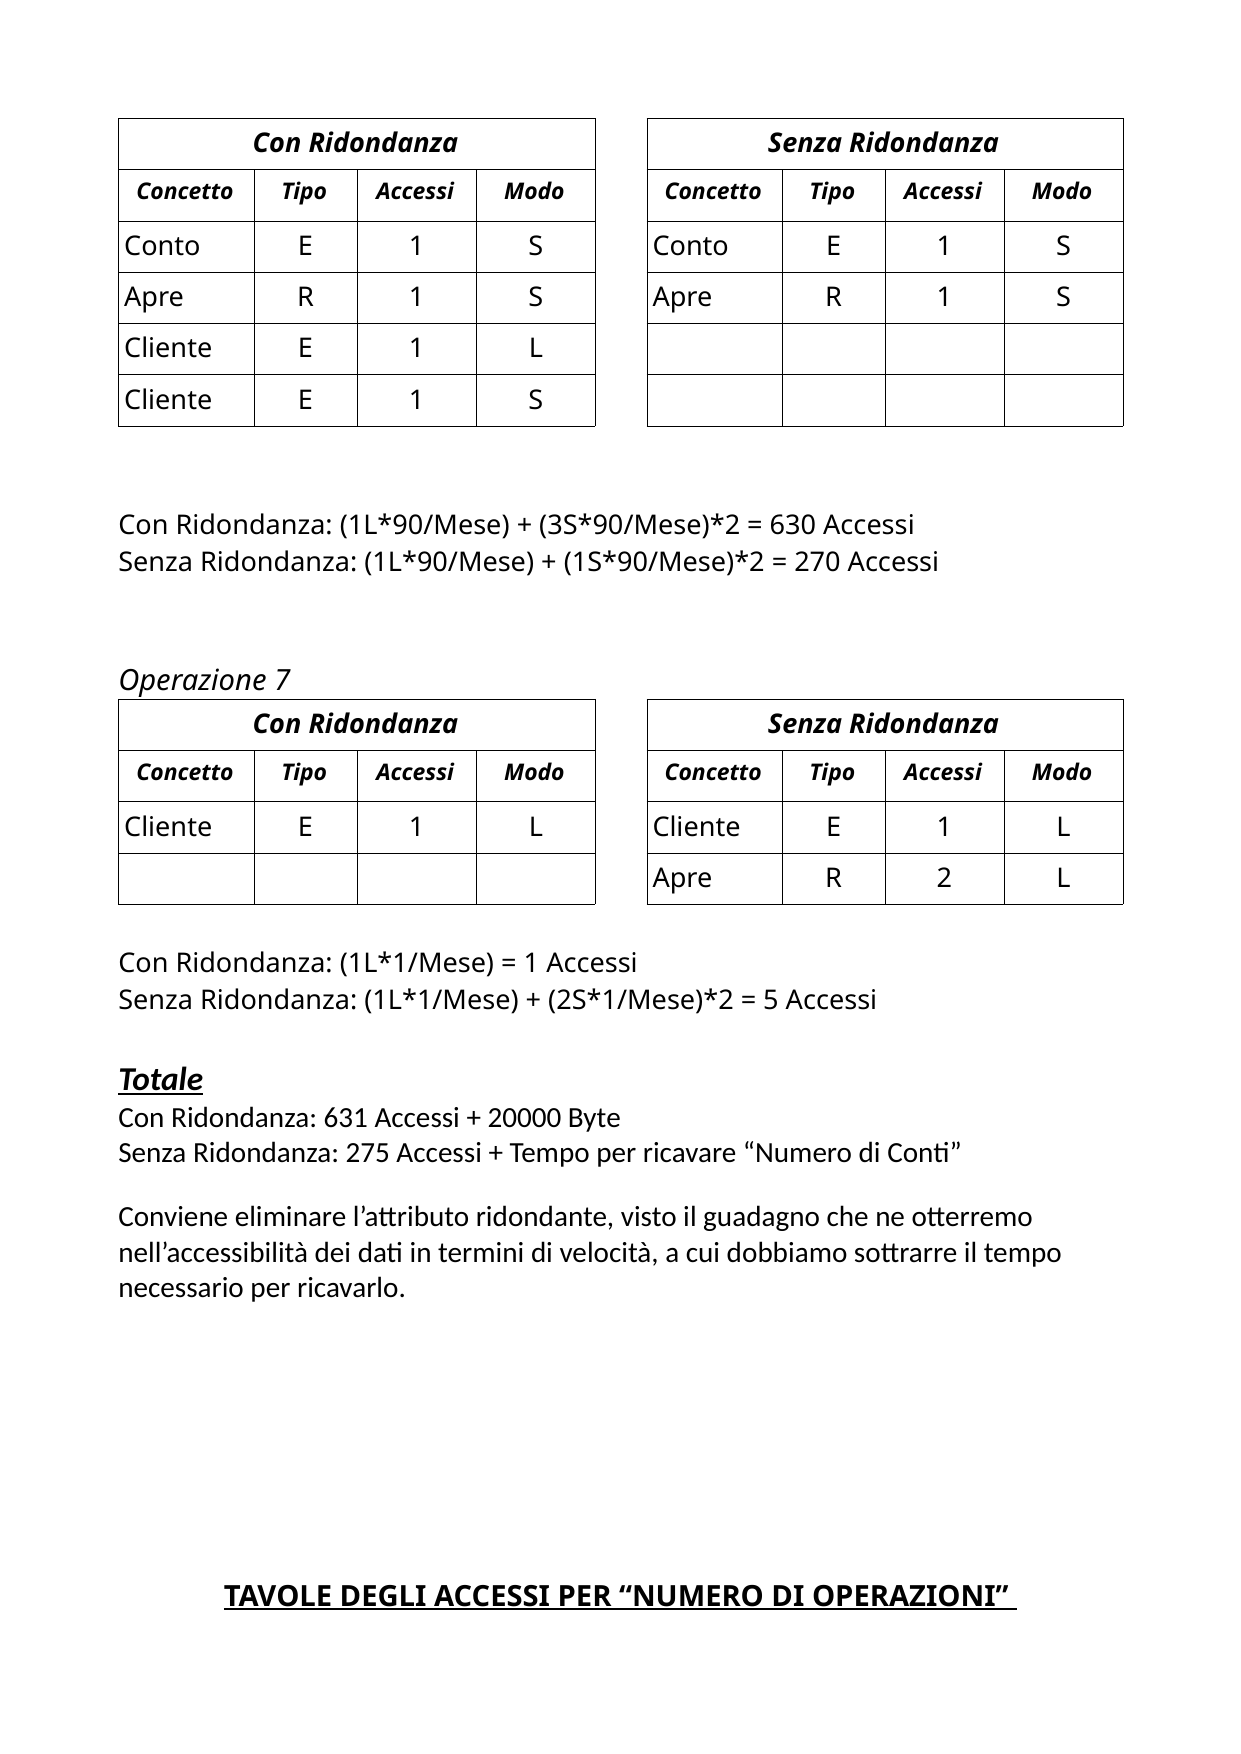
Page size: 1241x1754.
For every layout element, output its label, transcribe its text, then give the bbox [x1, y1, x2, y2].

text Senza Ridondanza: (1L*1/Mese) + (2S*1/Mese)*2 = 5 Accessi [118, 981, 1122, 1017]
table_cell R [255, 273, 357, 323]
table_cell [783, 375, 885, 426]
table_cell Modo [1005, 751, 1123, 801]
table_cell 1 [358, 802, 476, 853]
table_cell Concetto [648, 751, 782, 801]
text Con Ridondanza: (1L*1/Mese) = 1 Accessi [118, 944, 1122, 981]
table_cell Apre [119, 273, 254, 323]
table_cell [648, 375, 782, 426]
table_cell Cliente [119, 802, 254, 853]
table_cell 1 [358, 324, 476, 374]
table_cell E [255, 802, 357, 853]
table_cell Tipo [783, 751, 885, 801]
table_cell [358, 854, 476, 904]
table_cell 1 [886, 802, 1004, 853]
table_cell 1 [886, 222, 1004, 272]
table_cell 2 [886, 854, 1004, 904]
table_cell Apre [648, 273, 782, 323]
table_cell L [477, 324, 595, 374]
table_cell [596, 801, 647, 853]
text Totale [118, 1058, 1122, 1099]
table_cell 1 [886, 273, 1004, 323]
table_header Senza Ridondanza [648, 119, 1123, 169]
table_cell Accessi [358, 751, 476, 801]
table_cell S [477, 273, 595, 323]
table_cell [1005, 324, 1123, 374]
text Con Ridondanza: 631 Accessi + 20000 Byte [118, 1099, 1122, 1134]
table_cell Apre [648, 854, 782, 904]
table_cell [648, 324, 782, 374]
table_cell Tipo [255, 170, 357, 221]
table_cell S [1005, 222, 1123, 272]
table_cell E [255, 324, 357, 374]
text Senza Ridondanza: 275 Accessi + Tempo per ricavare “Numero di Conti” [118, 1134, 1122, 1170]
table_header [596, 699, 647, 750]
table_cell [255, 854, 357, 904]
table_cell [1005, 375, 1123, 426]
table_cell Concetto [119, 170, 254, 221]
table_cell L [1005, 802, 1123, 853]
table_cell [119, 854, 254, 904]
text TAVOLE DEGLI ACCESSI PER “NUMERO DI OPERAZIONI” [118, 1575, 1122, 1614]
text Senza Ridondanza: (1L*90/Mese) + (1S*90/Mese)*2 = 270 Accessi [118, 542, 1122, 579]
table_cell [596, 853, 647, 904]
table_cell Conto [648, 222, 782, 272]
table_header Con Ridondanza [119, 700, 595, 750]
table_cell Cliente [648, 802, 782, 853]
table_cell [596, 272, 647, 323]
table_cell [477, 854, 595, 904]
table_cell Cliente [119, 375, 254, 426]
table_cell [596, 169, 647, 221]
table_cell L [477, 802, 595, 853]
text Operazione 7 [118, 659, 1122, 699]
table_cell Accessi [886, 170, 1004, 221]
table_cell S [1005, 273, 1123, 323]
table_cell E [255, 222, 357, 272]
table_cell Tipo [783, 170, 885, 221]
table_cell E [783, 802, 885, 853]
table_cell L [1005, 854, 1123, 904]
table_cell Accessi [358, 170, 476, 221]
table_cell Modo [477, 170, 595, 221]
table_header Con Ridondanza [119, 119, 595, 169]
table_cell [886, 375, 1004, 426]
table_cell Modo [1005, 170, 1123, 221]
table_cell Concetto [648, 170, 782, 221]
table_cell 1 [358, 273, 476, 323]
table_cell Tipo [255, 751, 357, 801]
text Conviene eliminare l’attributo ridondante, visto il guadagno che ne otterremo nell’accessibilità dei dati in termini di velocità, a cui dobbiamo sottrarre il tempo necessario per ricavarlo. [118, 1198, 1122, 1305]
table_cell Accessi [886, 751, 1004, 801]
table_cell 1 [358, 222, 476, 272]
table_cell [886, 324, 1004, 374]
table_cell 1 [358, 375, 476, 426]
table_cell [596, 374, 647, 426]
text Con Ridondanza: (1L*90/Mese) + (3S*90/Mese)*2 = 630 Accessi [118, 505, 1122, 542]
table_cell S [477, 375, 595, 426]
table_cell E [783, 222, 885, 272]
table_cell [596, 750, 647, 801]
table_cell [596, 221, 647, 272]
table_cell [596, 323, 647, 374]
table_cell E [255, 375, 357, 426]
table_header [596, 118, 647, 169]
table_header Senza Ridondanza [648, 700, 1123, 750]
table_cell S [477, 222, 595, 272]
table_cell Conto [119, 222, 254, 272]
table_cell Concetto [119, 751, 254, 801]
table_cell [783, 324, 885, 374]
table_cell R [783, 273, 885, 323]
table_cell Modo [477, 751, 595, 801]
table_cell R [783, 854, 885, 904]
table_cell Cliente [119, 324, 254, 374]
